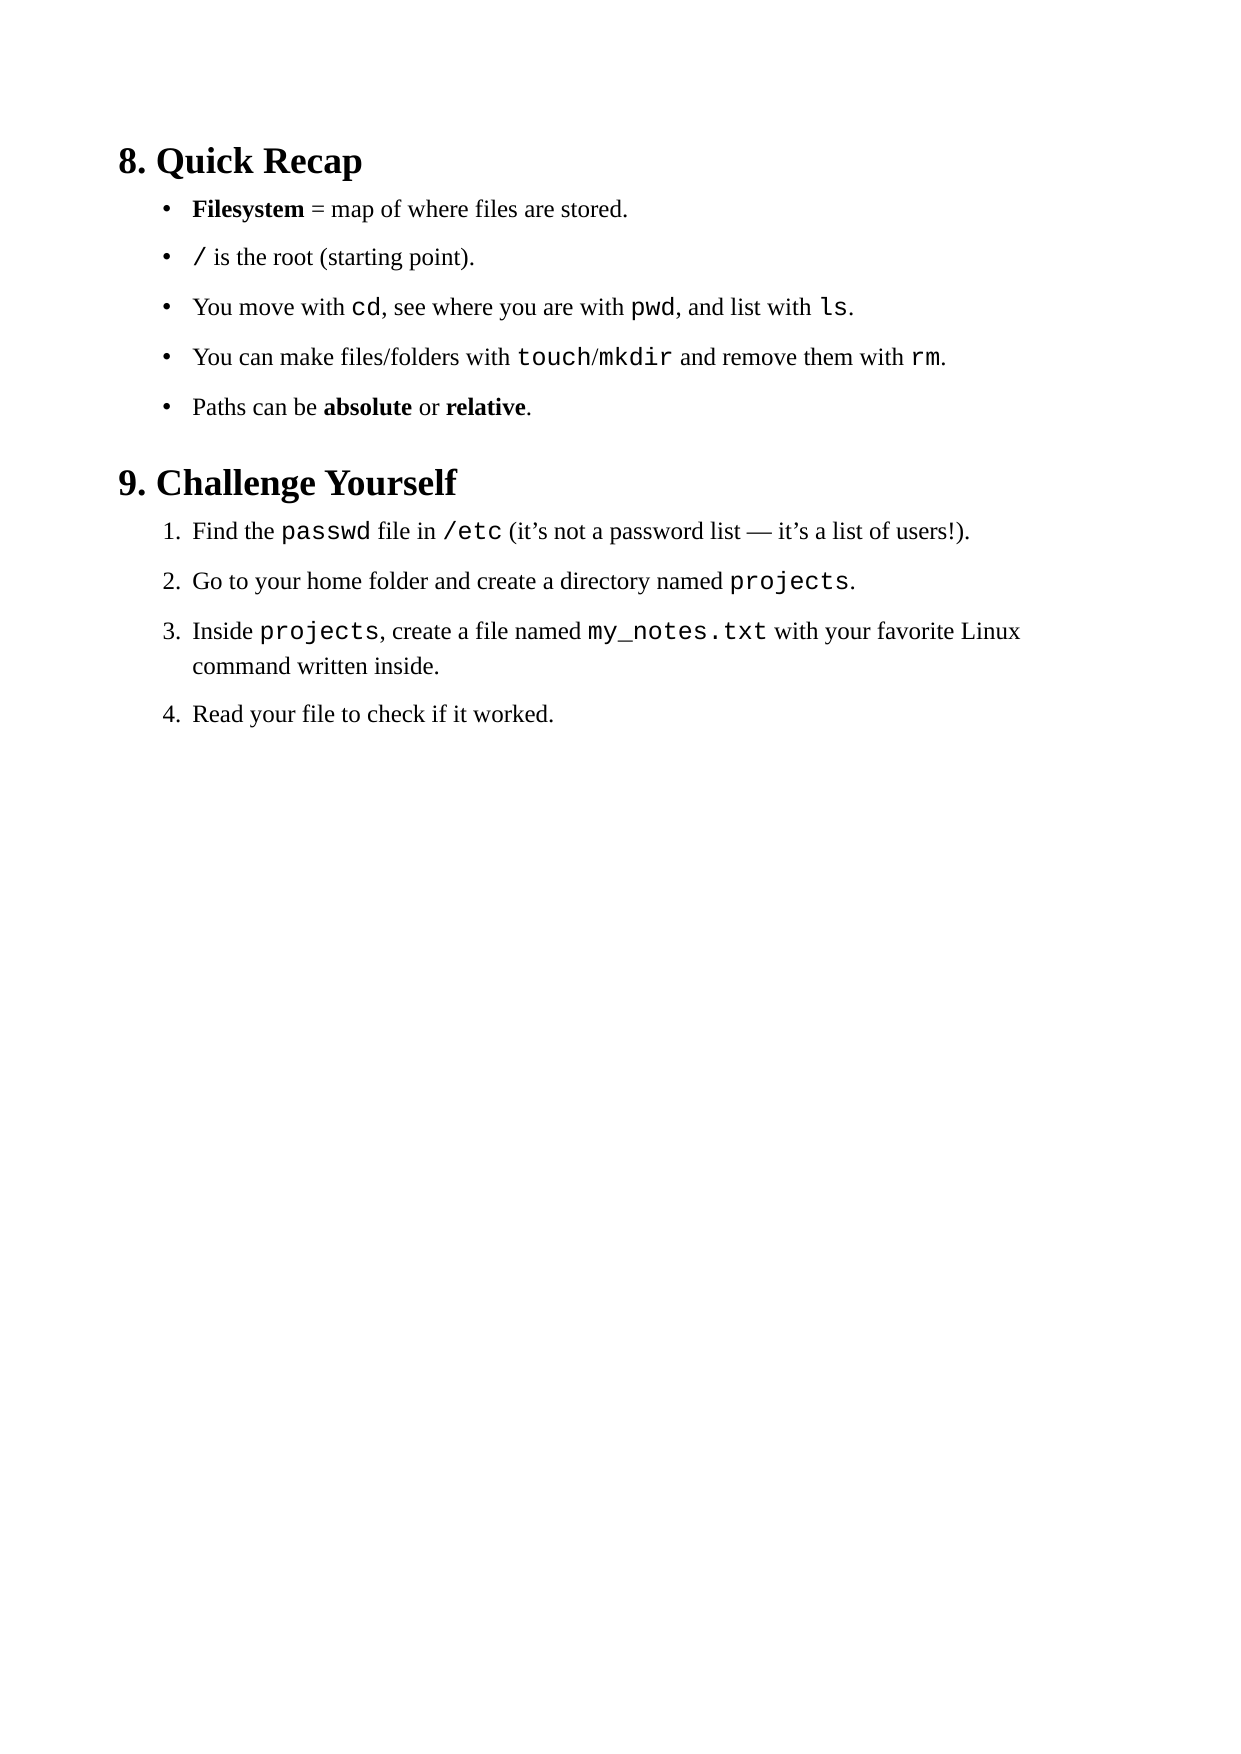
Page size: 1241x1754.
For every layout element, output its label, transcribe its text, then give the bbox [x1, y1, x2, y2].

list Go to your home folder and create a directory named projects. [162, 566, 1122, 597]
list You can make files/folders with touch/mkdir and remove them with rm. [162, 342, 1122, 373]
list / is the root (starting point). [162, 242, 1122, 273]
subtitle 8. Quick Recap [118, 139, 1122, 182]
subtitle 9. Challenge Yourself [118, 461, 1122, 504]
list Find the passwd file in /etc (it’s not a password list — it’s a list of users!). [162, 516, 1122, 547]
list You move with cd, see where you are with pwd, and list with ls. [162, 292, 1122, 323]
list Inside projects, create a file named my_notes.txt with your favorite Linux command written inside. [162, 616, 1122, 680]
list Filesystem = map of where files are stored. [162, 194, 1122, 223]
list Paths can be absolute or relative. [162, 392, 1122, 421]
list Read your file to check if it worked. [162, 699, 1122, 728]
